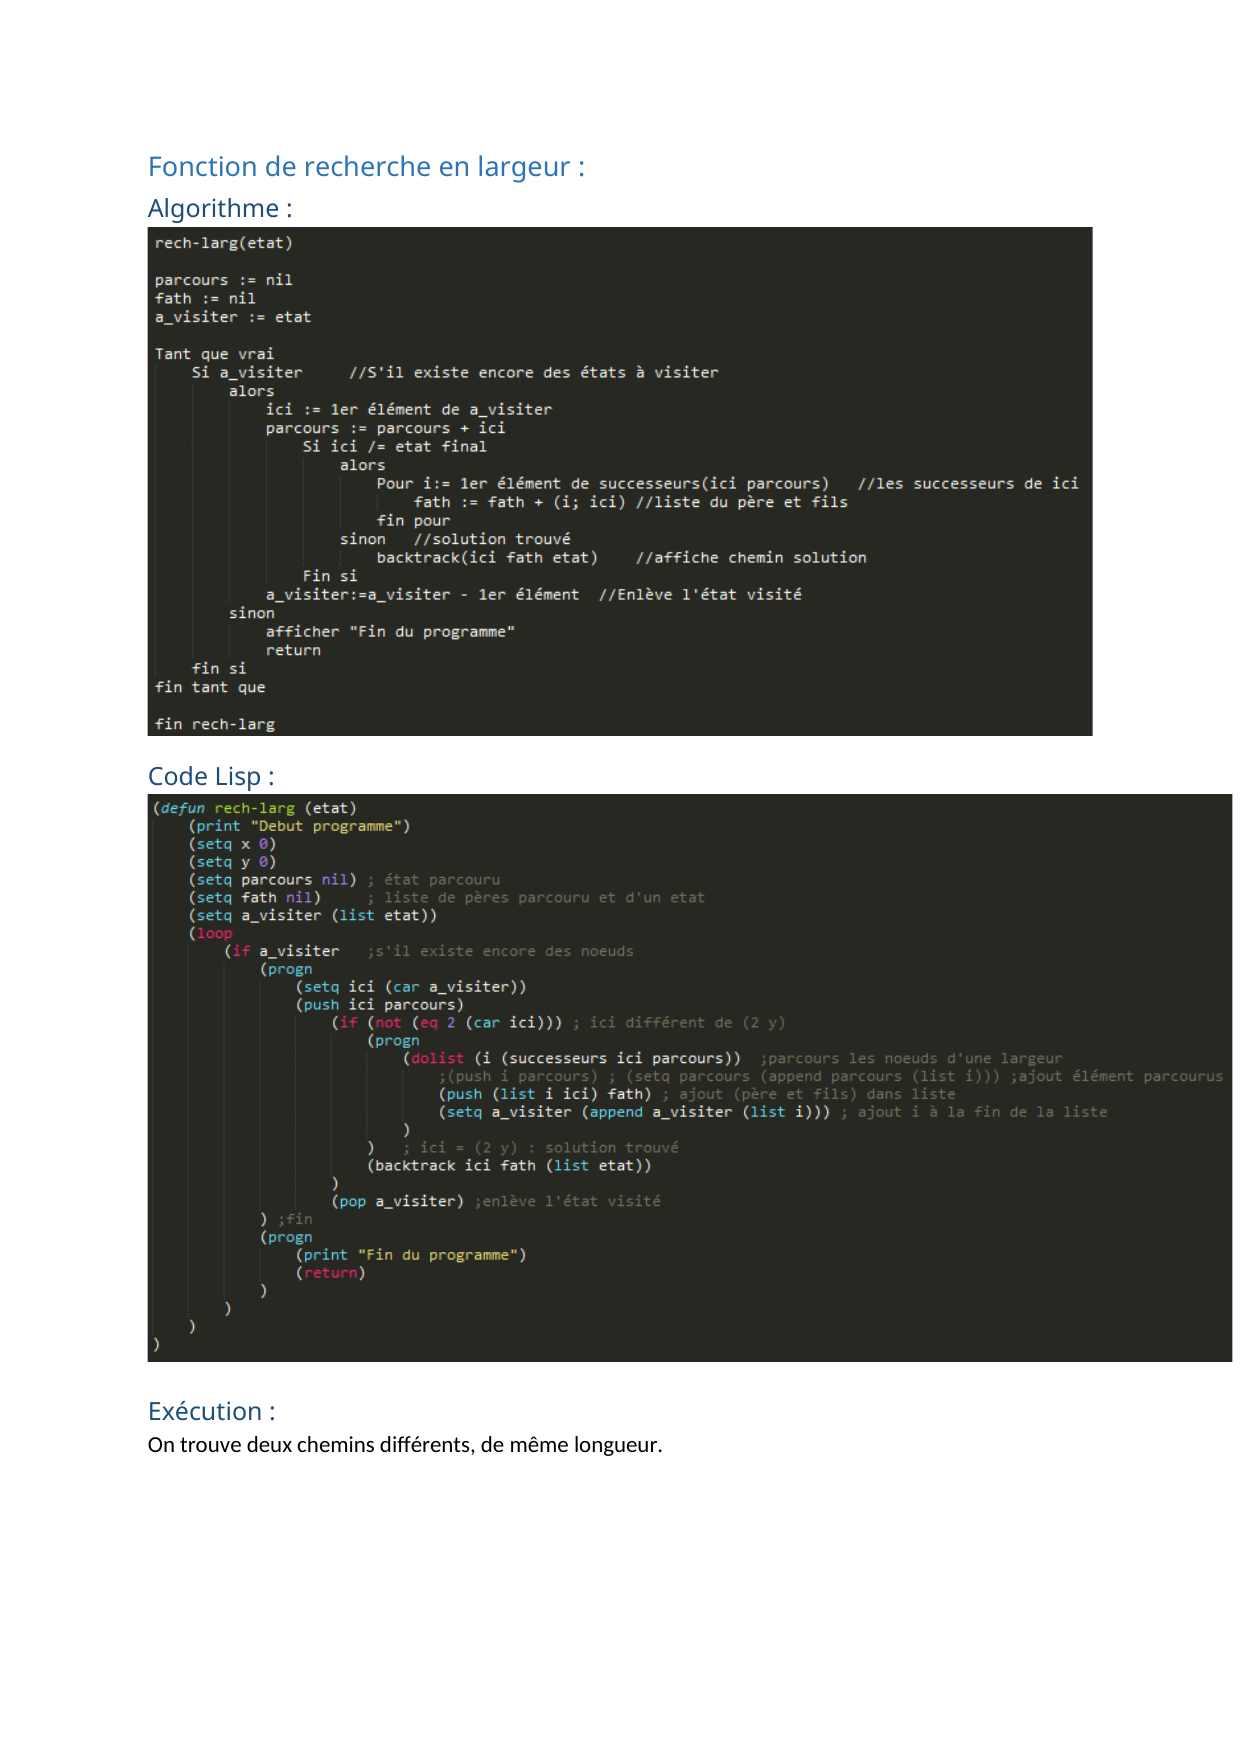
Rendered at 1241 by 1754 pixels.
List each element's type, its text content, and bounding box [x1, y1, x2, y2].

subtitle Fonction de recherche en largeur : [148, 148, 1093, 184]
subtitle Exécution : [148, 1394, 1093, 1428]
subtitle Algorithme : [148, 191, 1093, 225]
text On trouve deux chemins différents, de même longueur. [148, 1430, 1093, 1458]
subtitle Code Lisp : [148, 758, 1093, 792]
